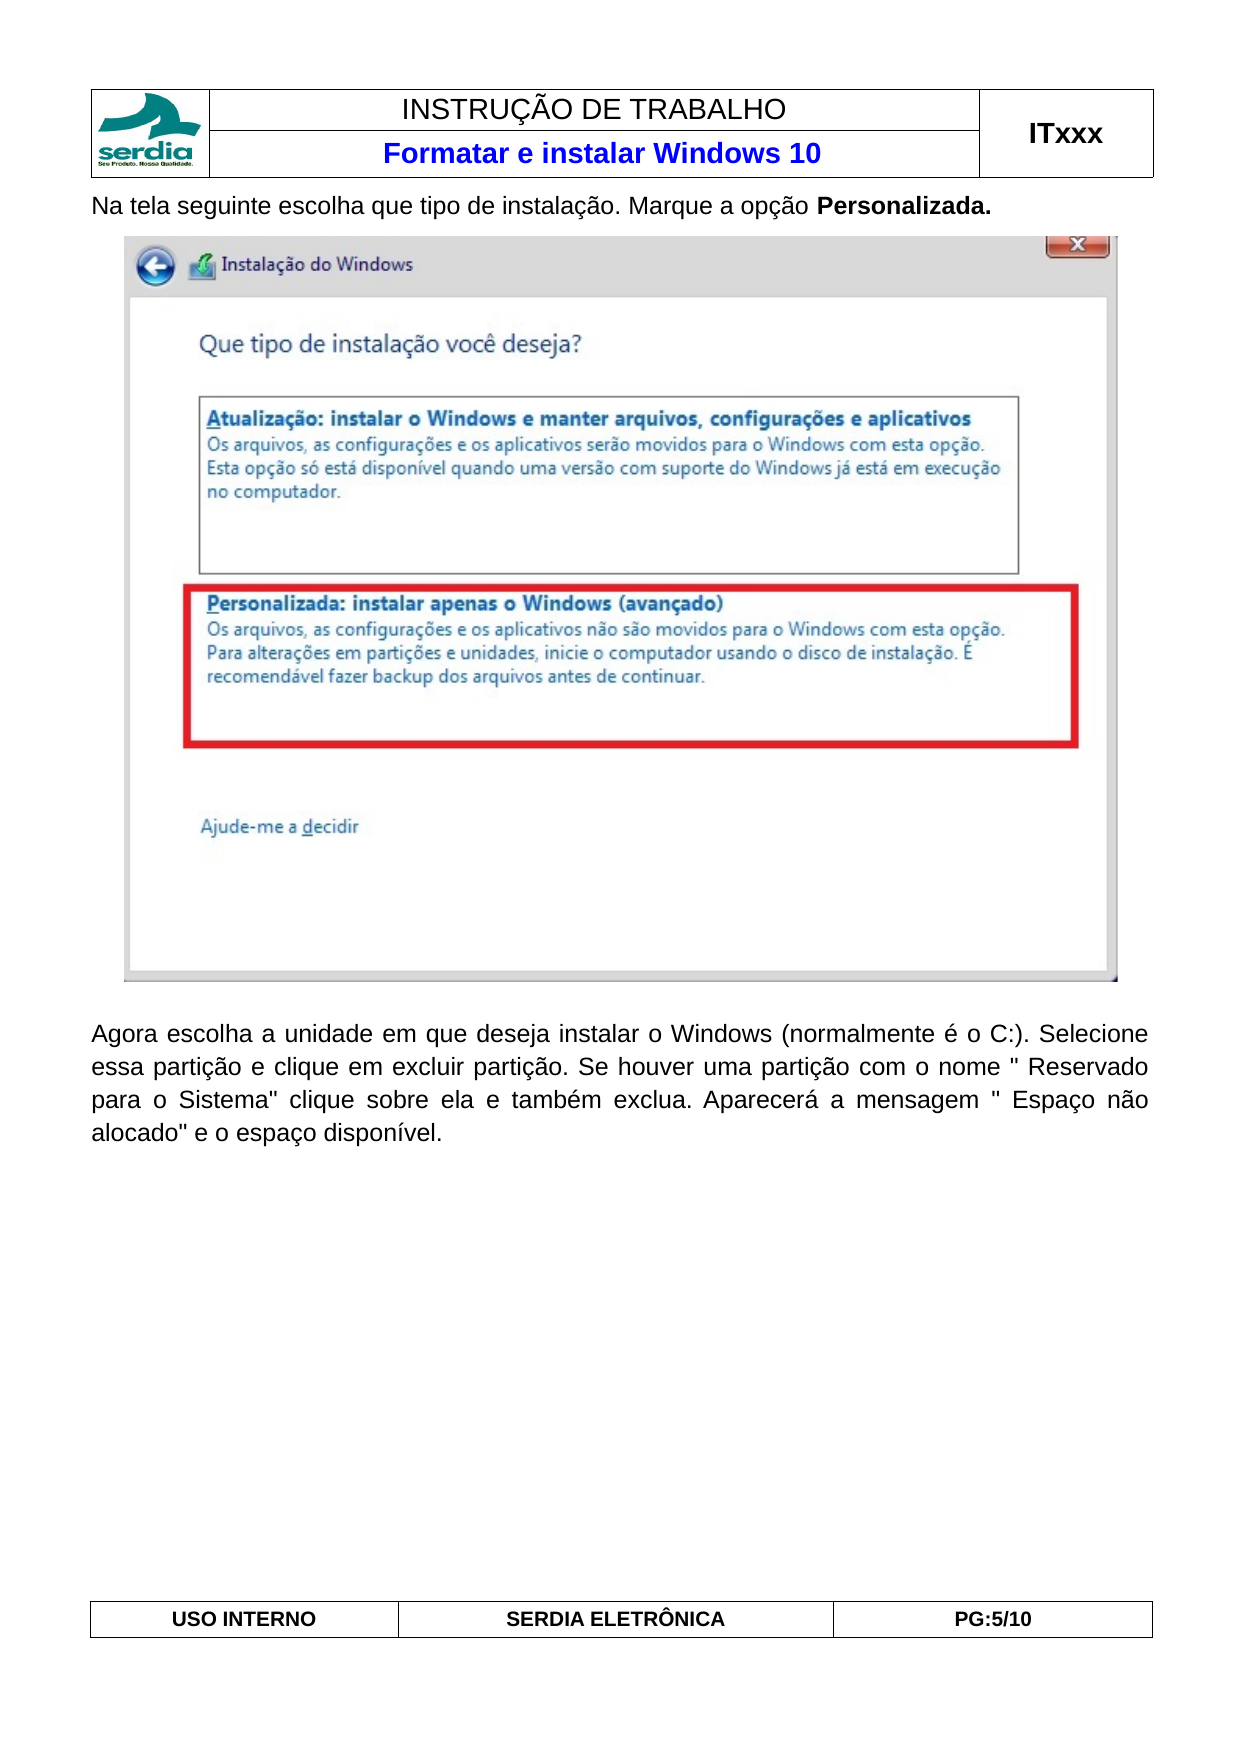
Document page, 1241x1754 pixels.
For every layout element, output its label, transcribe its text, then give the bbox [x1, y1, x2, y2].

picture [98, 93, 202, 167]
text Na tela seguinte escolha que tipo de instalação. Marque a opção Personalizada. [91, 191, 1151, 220]
picture [124, 236, 1118, 982]
text Agora escolha a unidade em que deseja instalar o Windows (normalmente é o C:). Selecione essa partição e clique em excluir partição. Se houver uma partição com o nome " Reservado para o Sistema" clique sobre ela e também exclua. Aparecerá a mensagem " Espaço não alocado" e o espaço disponível. [91, 1019, 1151, 1147]
